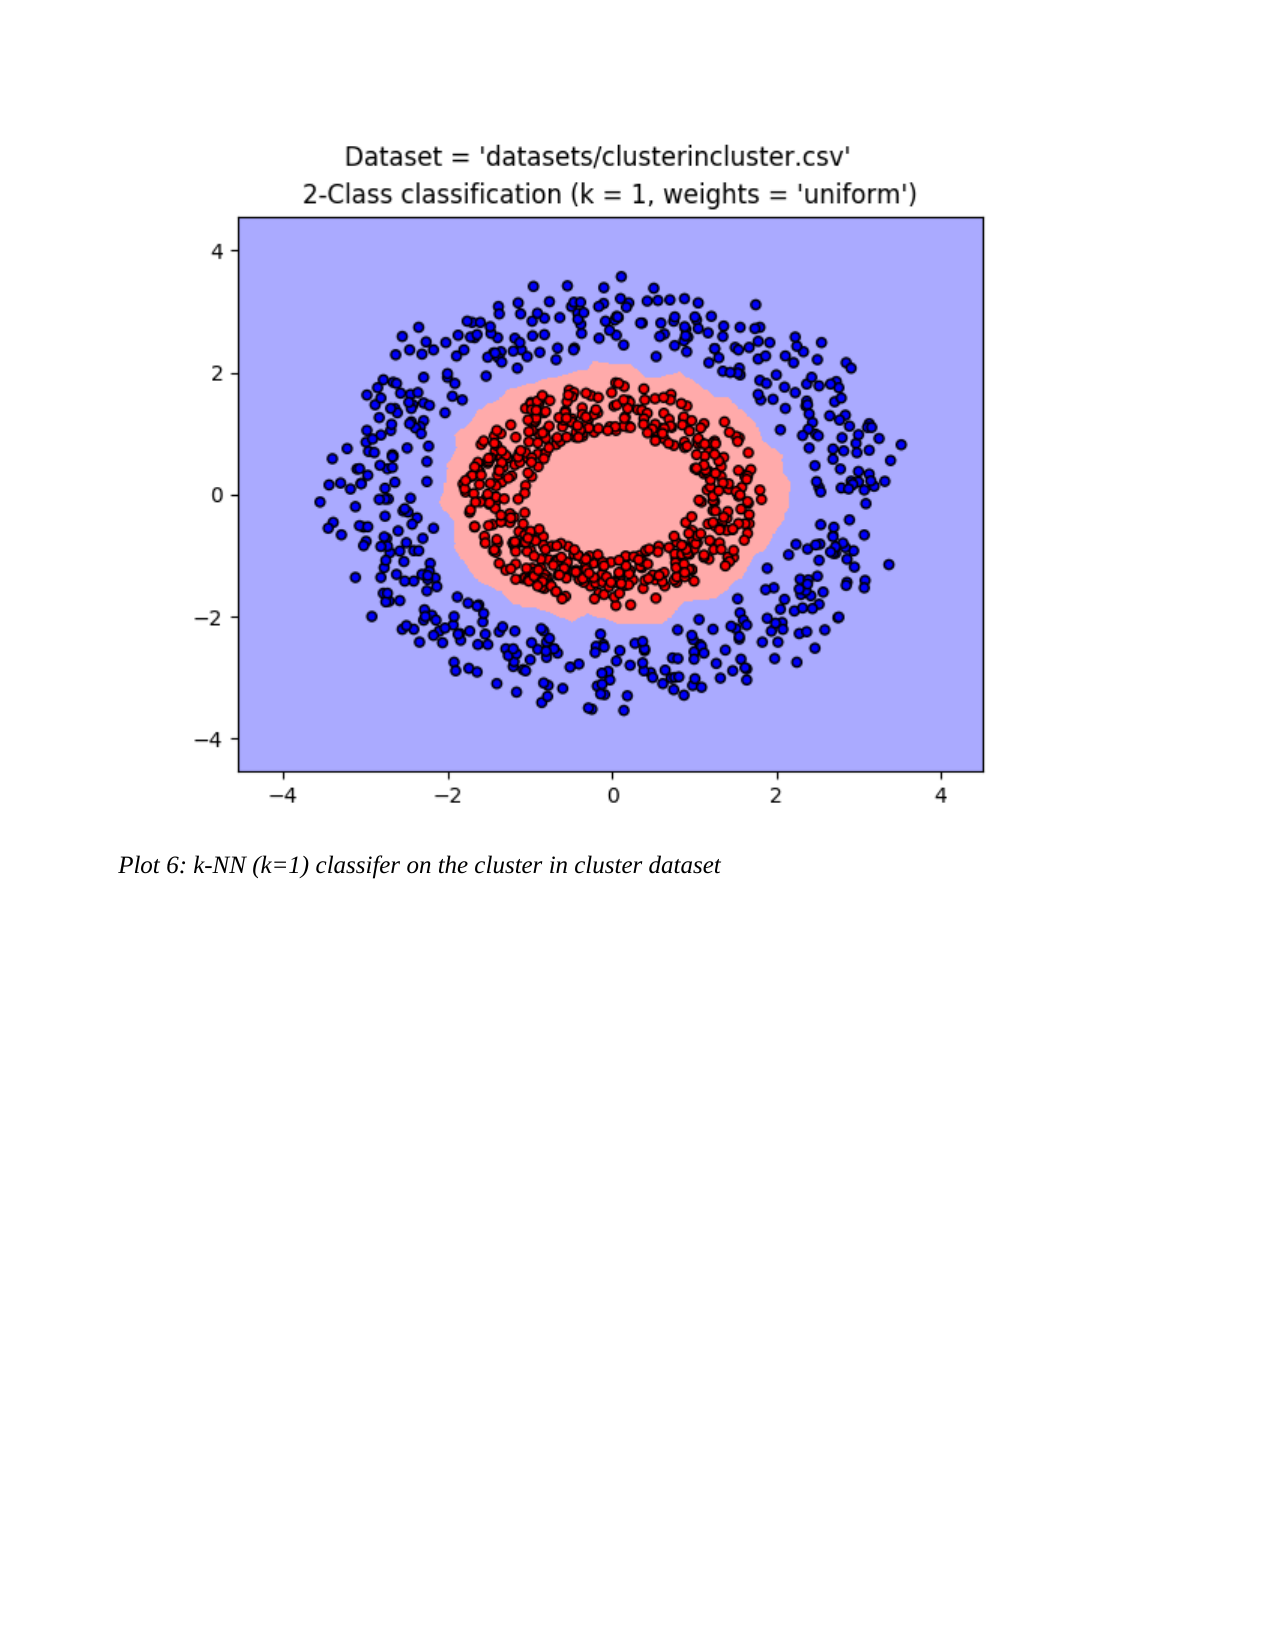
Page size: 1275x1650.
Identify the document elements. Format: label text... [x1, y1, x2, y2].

picture [118, 130, 1079, 851]
text Plot 6: k-NN (k=1) classifer on the cluster in cluster dataset [118, 851, 1078, 879]
